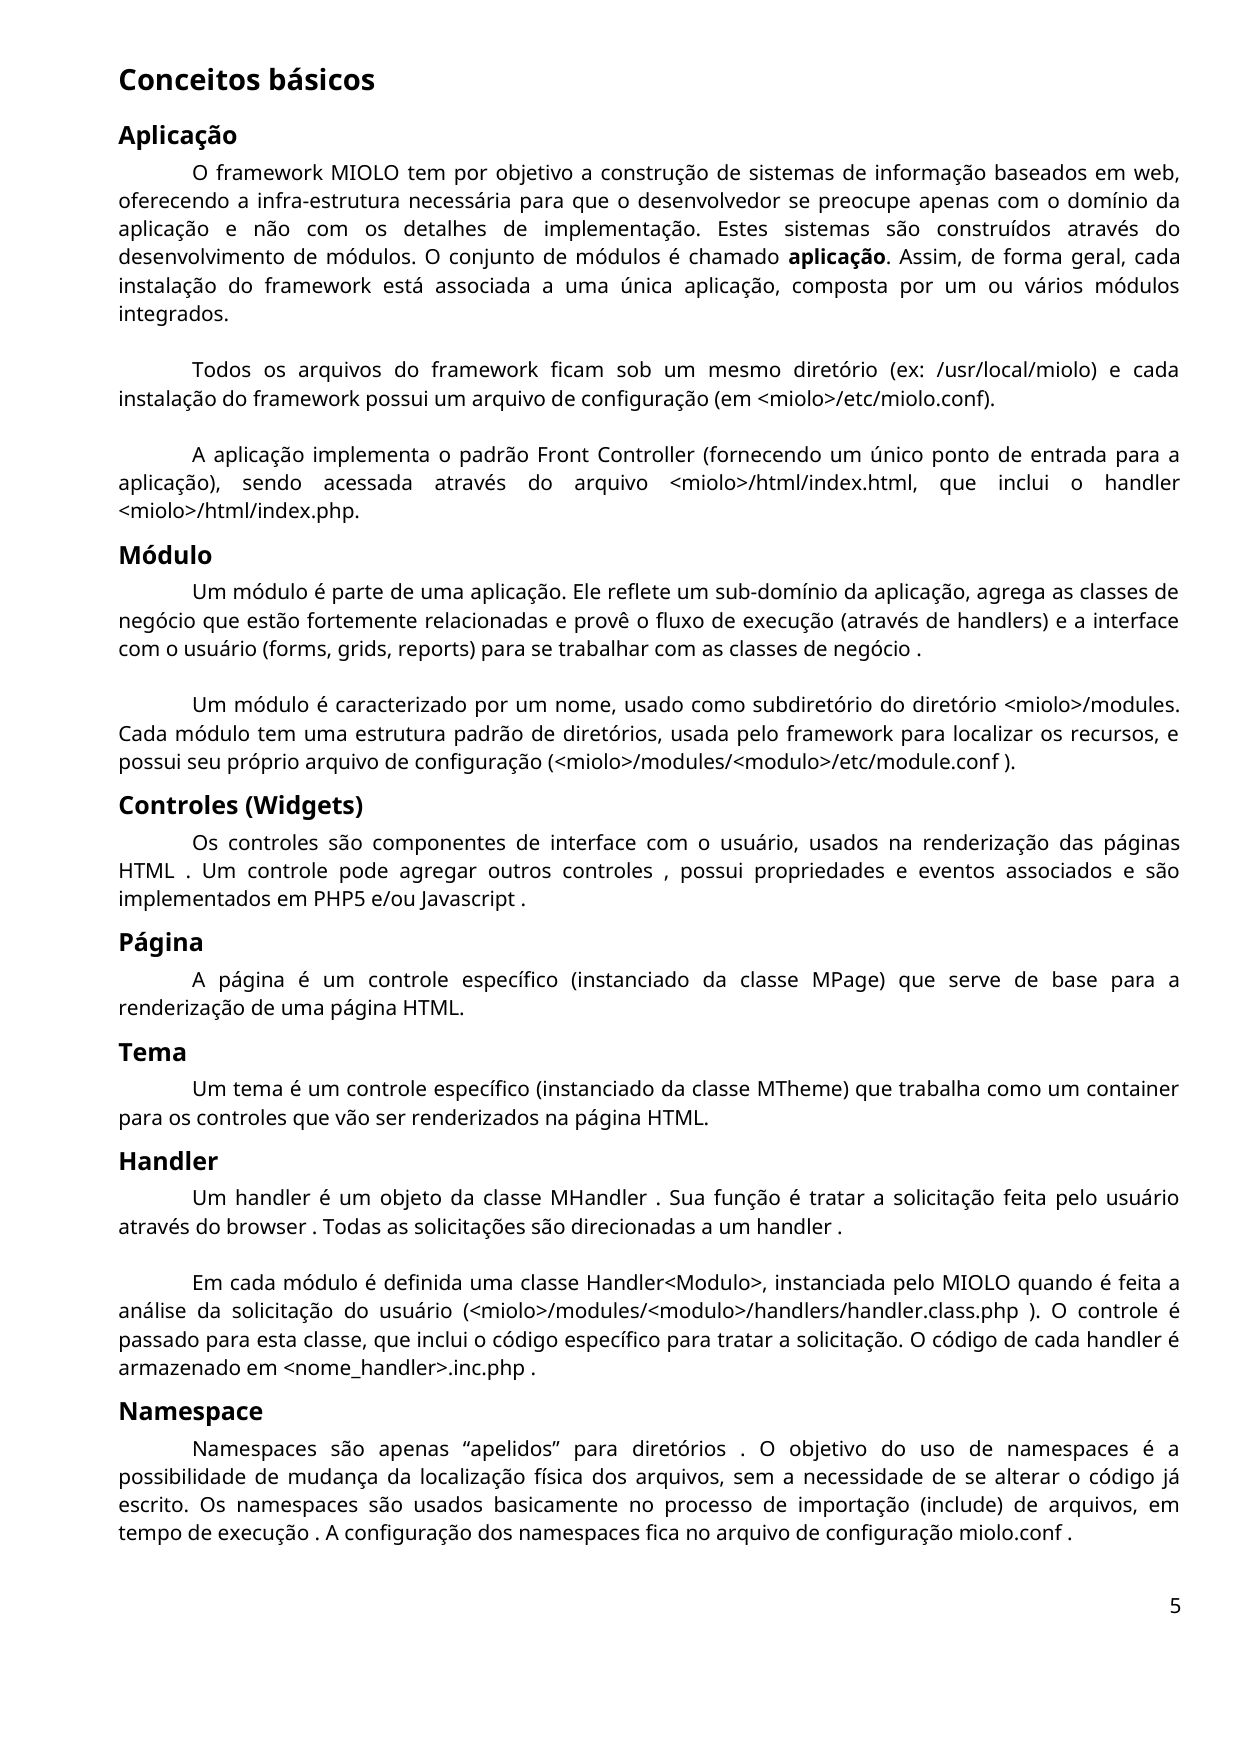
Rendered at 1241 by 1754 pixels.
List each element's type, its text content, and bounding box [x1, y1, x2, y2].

subtitle Namespace [118, 1394, 1181, 1428]
subtitle Tema [118, 1034, 1181, 1068]
text Um tema é um controle específico (instanciado da classe MTheme) que trabalha como um container para os controles que vão ser renderizados na página HTML. [118, 1074, 1181, 1131]
text Um módulo é parte de uma aplicação. Ele reflete um sub-domínio da aplicação, agrega as classes de negócio que estão fortemente relacionadas e provê o fluxo de execução (através de handlers) e a interface com o usuário (forms, grids, reports) para se trabalhar com as classes de negócio . [118, 577, 1181, 662]
subtitle Handler [118, 1143, 1181, 1177]
text Em cada módulo é definida uma classe Handler<Modulo>, instanciada pelo MIOLO quando é feita a análise da solicitação do usuário (<miolo>/modules/<modulo>/handlers/handler.class.php ). O controle é passado para esta classe, que inclui o código específico para tratar a solicitação. O código de cada handler é armazenado em <nome_handler>.inc.php . [118, 1268, 1181, 1381]
text Todos os arquivos do framework ficam sob um mesmo diretório (ex: /usr/local/miolo) e cada instalação do framework possui um arquivo de configuração (em <miolo>/etc/miolo.conf). [118, 355, 1181, 412]
text O framework MIOLO tem por objetivo a construção de sistemas de informação baseados em web, oferecendo a infra-estrutura necessária para que o desenvolvedor se preocupe apenas com o domínio da aplicação e não com os detalhes de implementação. Estes sistemas são construídos através do desenvolvimento de módulos. O conjunto de módulos é chamado aplicação. Assim, de forma geral, cada instalação do framework está associada a uma única aplicação, composta por um ou vários módulos integrados. [118, 158, 1181, 327]
subtitle Controles (Widgets) [118, 788, 1181, 822]
text A página é um controle específico (instanciado da classe MPage) que serve de base para a renderização de uma página HTML. [118, 965, 1181, 1022]
text Namespaces são apenas “apelidos” para diretórios . O objetivo do uso de namespaces é a possibilidade de mudança da localização física dos arquivos, sem a necessidade de se alterar o código já escrito. Os namespaces são usados basicamente no processo de importação (include) de arquivos, em tempo de execução . A configuração dos namespaces fica no arquivo de configuração miolo.conf . [118, 1434, 1181, 1547]
text Um handler é um objeto da classe MHandler . Sua função é tratar a solicitação feita pelo usuário através do browser . Todas as solicitações são direcionadas a um handler . [118, 1183, 1181, 1240]
text A aplicação implementa o padrão Front Controller (fornecendo um único ponto de entrada para a aplicação), sendo acessada através do arquivo <miolo>/html/index.html, que inclui o handler <miolo>/html/index.php. [118, 440, 1181, 525]
text Os controles são componentes de interface com o usuário, usados na renderização das páginas HTML . Um controle pode agregar outros controles , possui propriedades e eventos associados e são implementados em PHP5 e/ou Javascript . [118, 828, 1181, 912]
subtitle Conceitos básicos [118, 59, 1181, 99]
text Um módulo é caracterizado por um nome, usado como subdiretório do diretório <miolo>/modules. Cada módulo tem uma estrutura padrão de diretórios, usada pelo framework para localizar os recursos, e possui seu próprio arquivo de configuração (<miolo>/modules/<modulo>/etc/module.conf ). [118, 690, 1181, 775]
subtitle Módulo [118, 537, 1181, 571]
subtitle Página [118, 925, 1181, 959]
subtitle Aplicação [118, 118, 1181, 152]
